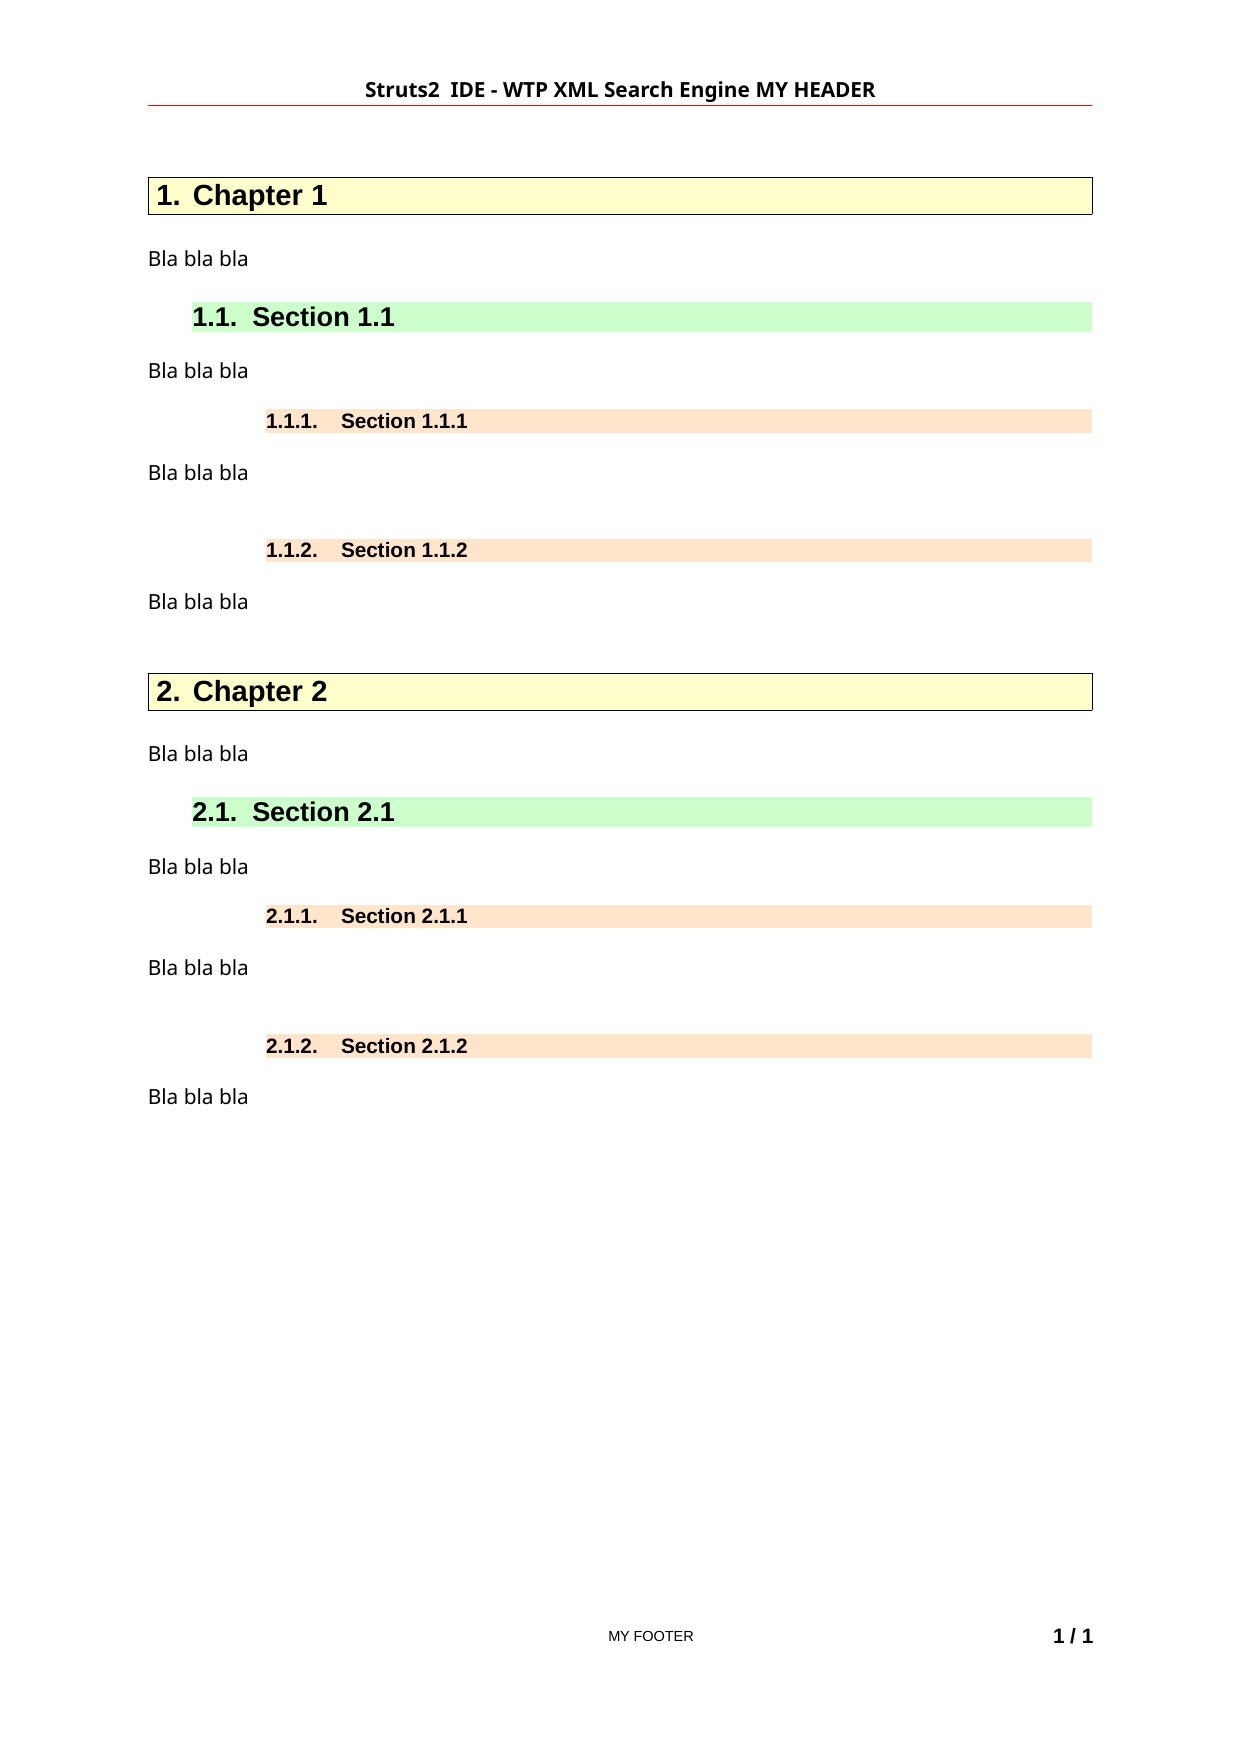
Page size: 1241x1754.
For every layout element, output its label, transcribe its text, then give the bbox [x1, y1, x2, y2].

text Bla bla bla [148, 1082, 1092, 1111]
text Bla bla bla [148, 458, 1092, 486]
text Bla bla bla [148, 357, 1092, 385]
subtitle Section 2.1 [192, 797, 1092, 827]
text Bla bla bla [148, 739, 1092, 768]
subtitle Section 1.1 [192, 302, 1092, 332]
subtitle Section 2.1.1 [266, 905, 1092, 928]
subtitle Chapter 2 [149, 674, 1092, 710]
text Bla bla bla [148, 953, 1092, 981]
subtitle Section 1.1.2 [266, 539, 1092, 562]
text Bla bla bla [148, 244, 1092, 272]
text Bla bla bla [148, 587, 1092, 615]
subtitle Section 2.1.2 [266, 1034, 1092, 1058]
subtitle Chapter 1 [149, 178, 1092, 214]
text Bla bla bla [148, 852, 1092, 880]
subtitle Section 1.1.1 [266, 409, 1092, 433]
